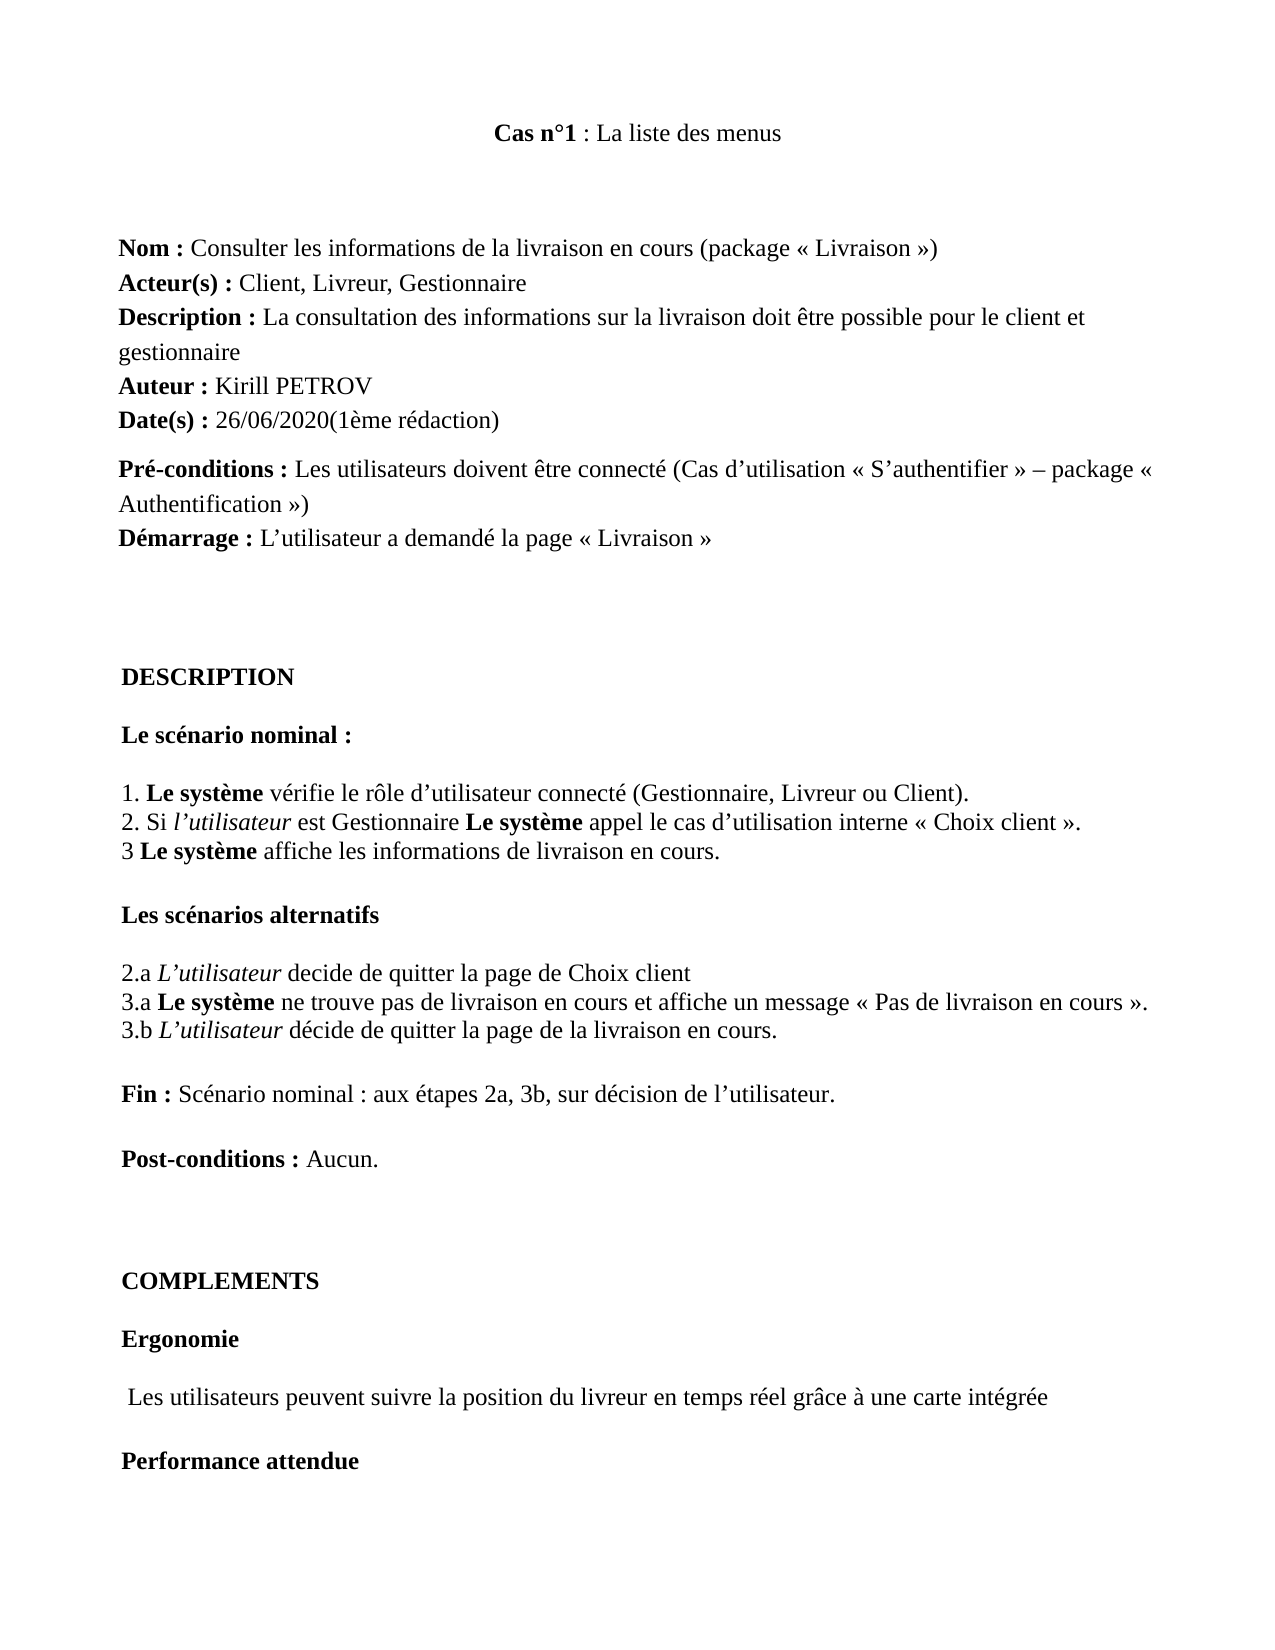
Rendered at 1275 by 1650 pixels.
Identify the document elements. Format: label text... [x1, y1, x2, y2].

text Cas n°1 : La liste des menus [118, 118, 1157, 233]
table_cell Les scénarios alternatifs 2.a L’utilisateur decide de quitter la page de Choix client 3.a Le système ne trouve pas de livraison en cours et affiche un message « Pas de livraison en cours ». 3.b L’utilisateur décide de quitter la page de la livraison en cours. [118, 897, 1157, 1077]
table_cell Performance attendue [118, 1444, 1157, 1508]
table_cell COMPLEMENTS Ergonomie Les utilisateurs peuvent suivre la position du livreur en temps réel grâce à une carte intégrée [118, 1205, 1157, 1443]
text Pré-conditions : Les utilisateurs doivent être connecté (Cas d’utilisation « S’authentifier » – package « Authentification ») Démarrage : L’utilisateur a demandé la page « Livraison » [118, 454, 1157, 552]
table_cell Fin : Scénario nominal : aux étapes 2a, 3b, sur décision de l’utilisateur. [118, 1077, 1157, 1141]
table_cell Post-conditions : Aucun. [118, 1141, 1157, 1205]
table_header DESCRIPTION Le scénario nominal : 1. Le système vérifie le rôle d’utilisateur connecté (Gestionnaire, Livreur ou Client). 2. Si l’utilisateur est Gestionnaire Le système appel le cas d’utilisation interne « Choix client ». 3 Le système affiche les informations de livraison en cours. [118, 659, 1157, 897]
text Nom : Consulter les informations de la livraison en cours (package « Livraison ») Acteur(s) : Client, Livreur, Gestionnaire Description : La consultation des informations sur la livraison doit être possible pour le client et gestionnaire Auteur : Kirill PETROV Date(s) : 26/06/2020(1ème rédaction) [118, 233, 1157, 434]
